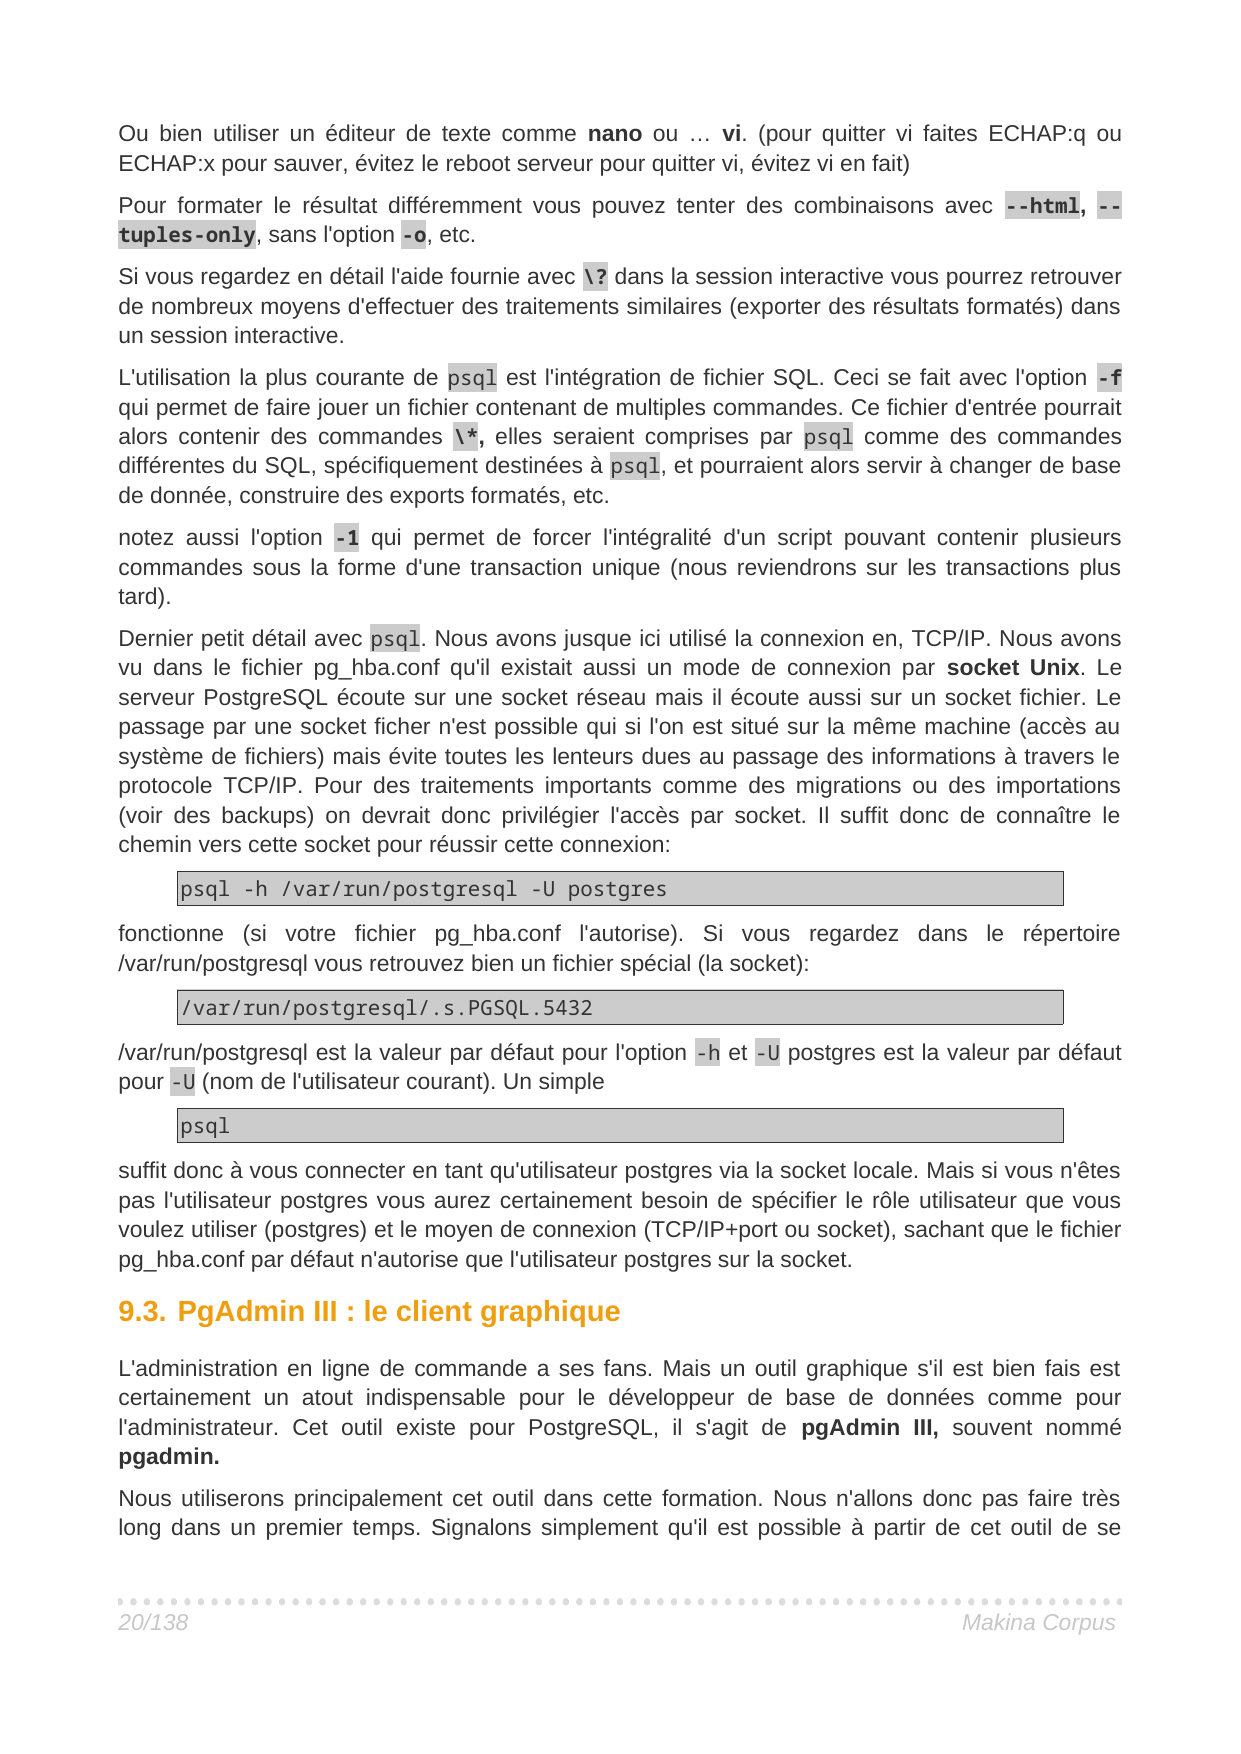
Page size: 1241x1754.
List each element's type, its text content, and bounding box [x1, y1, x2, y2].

subtitle PgAdmin III : le client graphique [118, 1298, 1122, 1327]
text Si vous regardez en détail l'aide fournie avec \? dans la session interactive vous pourrez retrouver de nombreux moyens d'effectuer des traitements similaires (exporter des résultats formatés) dans un session interactive. [118, 261, 1122, 349]
text Dernier petit détail avec psql. Nous avons jusque ici utilisé la connexion en, TCP/IP. Nous avons vu dans le fichier pg_hba.conf qu'il existait aussi un mode de connexion par socket Unix. Le serveur PostgreSQL écoute sur une socket réseau mais il écoute aussi sur un socket fichier. Le passage par une socket ficher n'est possible qui si l'on est situé sur la même machine (accès au système de fichiers) mais évite toutes les lenteurs dues au passage des informations à travers le protocole TCP/IP. Pour des traitements importants comme des migrations ou des importations (voir des backups) on devrait donc privilégier l'accès par socket. Il suffit donc de connaître le chemin vers cette socket pour réussir cette connexion: [118, 623, 1122, 859]
text notez aussi l'option -1 qui permet de forcer l'intégralité d'un script pouvant contenir plusieurs commandes sous la forme d'une transaction unique (nous reviendrons sur les transactions plus tard). [118, 522, 1122, 610]
text /var/run/postgresql est la valeur par défaut pour l'option -h et -U postgres est la valeur par défaut pour -U (nom de l'utilisateur courant). Un simple [118, 1037, 1122, 1096]
picture [118, 1593, 1123, 1610]
text L'administration en ligne de commande a ses fans. Mais un outil graphique s'il est bien fais est certainement un atout indispensable pour le développeur de base de données comme pour l'administrateur. Cet outil existe pour PostgreSQL, il s'agit de pgAdmin III, souvent nommé pgadmin. [118, 1352, 1122, 1470]
text Ou bien utiliser un éditeur de texte comme nano ou … vi. (pour quitter vi faites ECHAP:q ou ECHAP:x pour sauver, évitez le reboot serveur pour quitter vi, évitez vi en fait) [118, 118, 1122, 177]
text Nous utiliserons principalement cet outil dans cette formation. Nous n'allons donc pas faire très long dans un premier temps. Signalons simplement qu'il est possible à partir de cet outil de se [118, 1483, 1122, 1542]
text Pour formater le résultat différemment vous pouvez tenter des combinaisons avec --html, --tuples-only, sans l'option -o, etc. [118, 189, 1122, 248]
text fonctionne (si votre fichier pg_hba.conf l'autorise). Si vous regardez dans le répertoire /var/run/postgresql vous retrouvez bien un fichier spécial (la socket): [118, 918, 1122, 977]
text suffit donc à vous connecter en tant qu'utilisateur postgres via la socket locale. Mais si vous n'êtes pas l'utilisateur postgres vous aurez certainement besoin de spécifier le rôle utilisateur que vous voulez utiliser (postgres) et le moyen de connexion (TCP/IP+port ou socket), sachant que le fichier pg_hba.conf par défaut n'autorise que l'utilisateur postgres sur la socket. [118, 1155, 1122, 1273]
text psql [178, 1109, 1063, 1142]
text /var/run/postgresql/.s.PGSQL.5432 [178, 991, 1063, 1024]
text psql -h /var/run/postgresql -U postgres [178, 872, 1063, 905]
text L'utilisation la plus courante de psql est l'intégration de fichier SQL. Ceci se fait avec l'option -f qui permet de faire jouer un fichier contenant de multiples commandes. Ce fichier d'entrée pourrait alors contenir des commandes \*, elles seraient comprises par psql comme des commandes différentes du SQL, spécifiquement destinées à psql, et pourraient alors servir à changer de base de donnée, construire des exports formatés, etc. [118, 362, 1122, 509]
